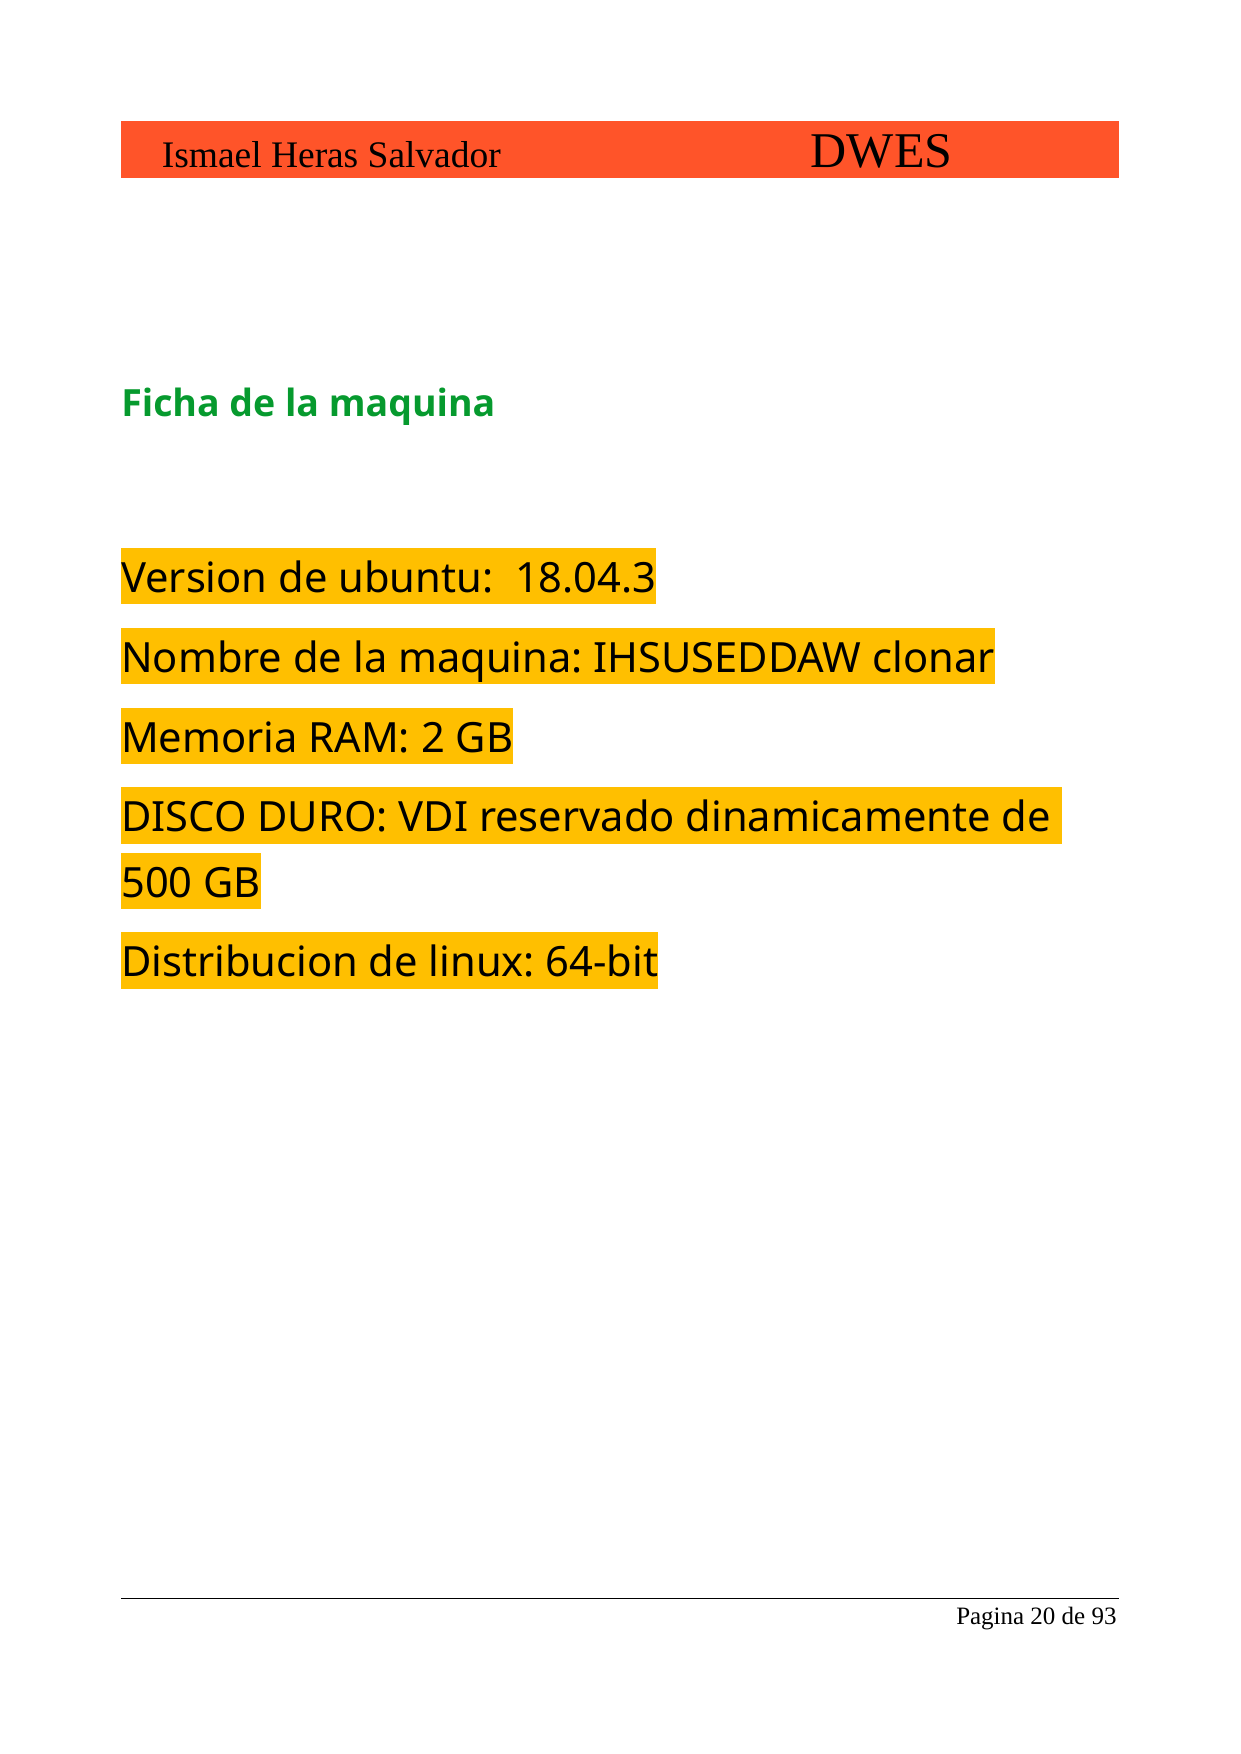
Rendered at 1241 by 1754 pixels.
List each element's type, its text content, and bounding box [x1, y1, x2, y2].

text Memoria RAM: 2 GB [121, 707, 1119, 764]
text DISCO DURO: VDI reservado dinamicamente de 500 GB [121, 787, 1119, 909]
text Nombre de la maquina: IHSUSEDDAW clonar [121, 628, 1119, 684]
subtitle Ficha de la maquina [121, 377, 1119, 428]
text Distribucion de linux: 64-bit [121, 932, 1119, 989]
text Version de ubuntu: 18.04.3 [121, 548, 1119, 604]
